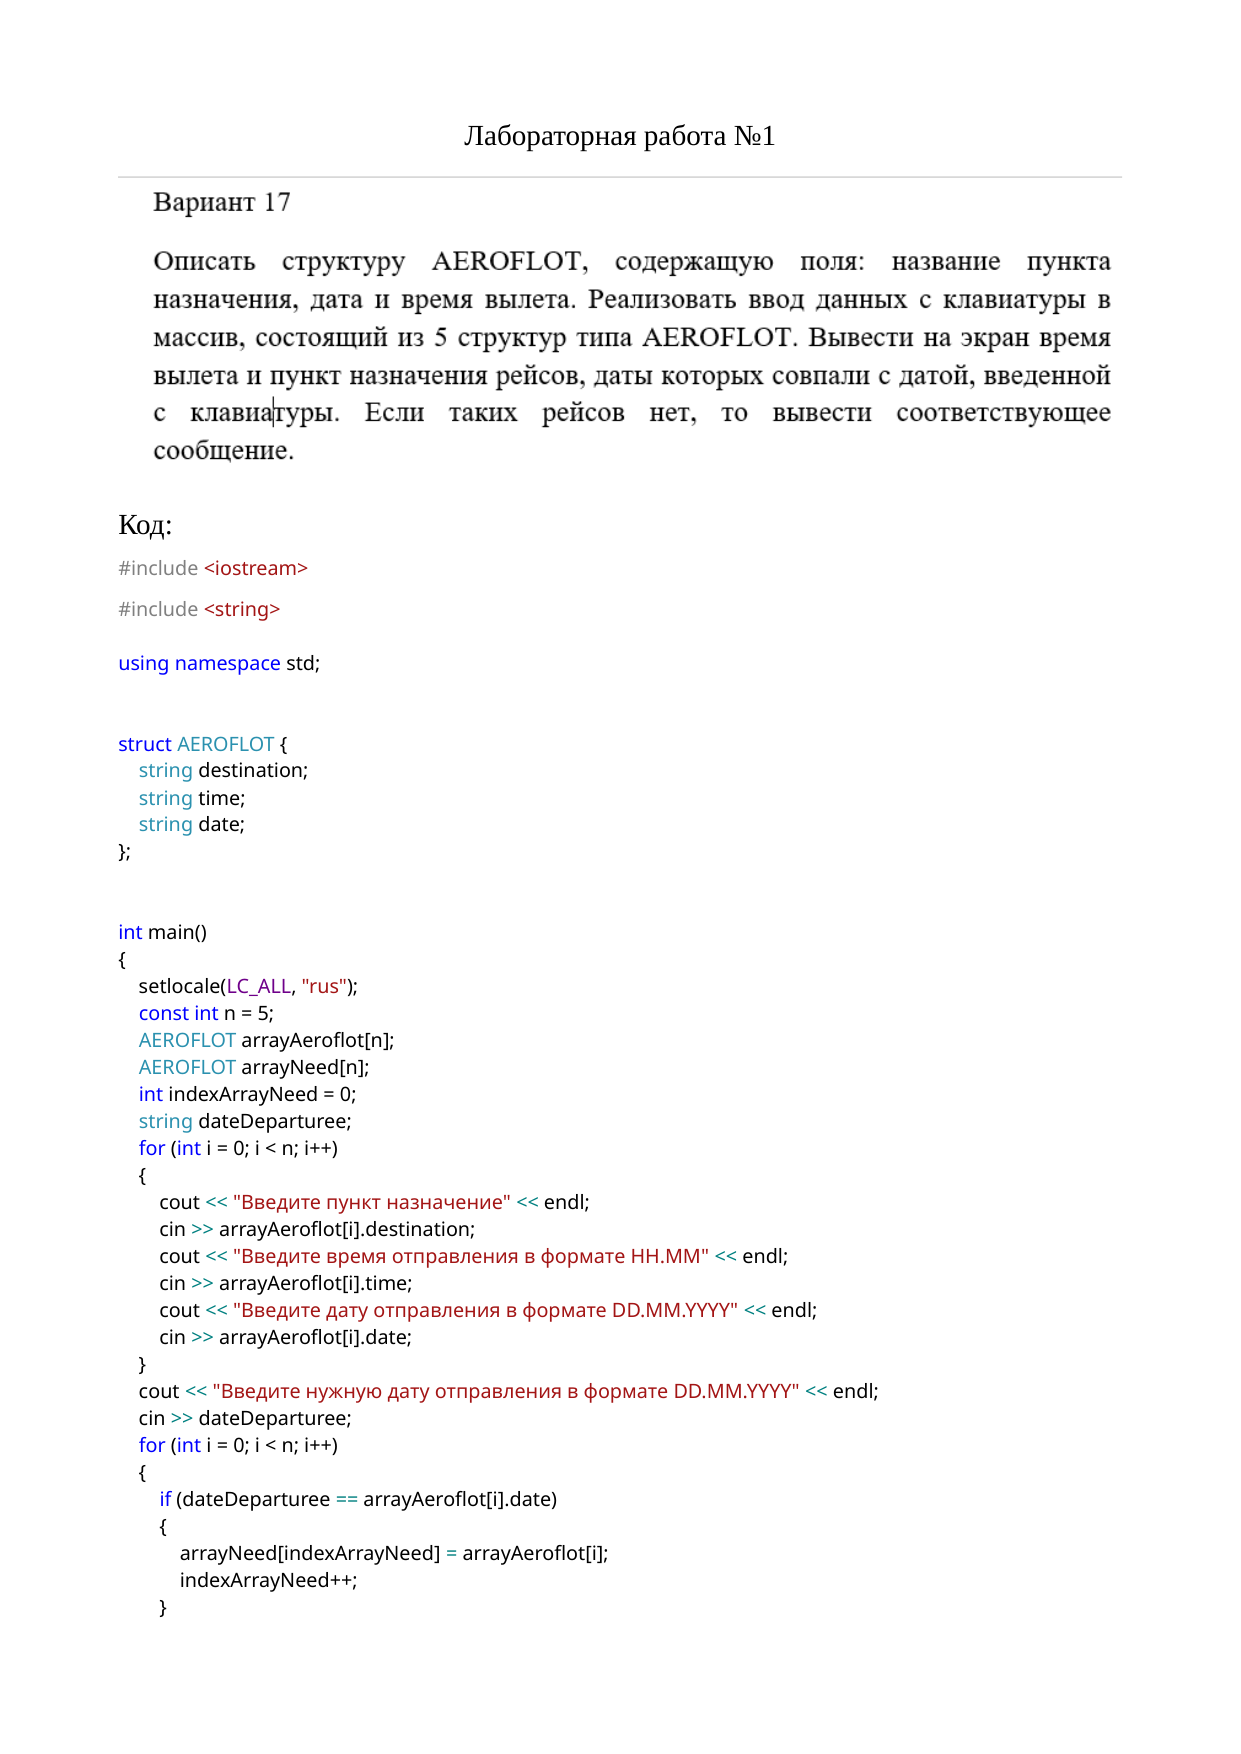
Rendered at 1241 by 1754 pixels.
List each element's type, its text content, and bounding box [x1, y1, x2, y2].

text AEROFLOT arrayAeroflot[n]; [118, 1027, 1122, 1053]
text Код: #include <iostream> [118, 474, 1122, 581]
text int main() [118, 919, 1122, 946]
text setlocale(LC_ALL, "rus"); [118, 973, 1122, 999]
text cin >> arrayAeroflot[i].destination; [118, 1215, 1122, 1242]
text cout << "Введите нужную дату отправления в формате DD.MM.YYYY" << endl; [118, 1377, 1122, 1404]
text }; [118, 838, 1122, 865]
text { [118, 1512, 1122, 1539]
text string date; [118, 811, 1122, 838]
text AEROFLOT arrayNeed[n]; [118, 1053, 1122, 1081]
picture [118, 168, 1123, 474]
text for (int i = 0; i < n; i++) [118, 1134, 1122, 1161]
text for (int i = 0; i < n; i++) [118, 1431, 1122, 1458]
text cin >> arrayAeroflot[i].time; [118, 1269, 1122, 1296]
text arrayNeed[indexArrayNeed] = arrayAeroflot[i]; [118, 1539, 1122, 1566]
text cout << "Введите дату отправления в формате DD.MM.YYYY" << endl; [118, 1296, 1122, 1323]
text #include <string> [118, 595, 1122, 622]
text using namespace std; [118, 649, 1122, 676]
text const int n = 5; [118, 999, 1122, 1027]
text string dateDeparturee; [118, 1107, 1122, 1134]
text cout << "Введите пункт назначение" << endl; [118, 1188, 1122, 1215]
text Лабораторная работа №1 [118, 118, 1122, 152]
text { [118, 1161, 1122, 1188]
text int indexArrayNeed = 0; [118, 1081, 1122, 1107]
text struct AEROFLOT { [118, 730, 1122, 757]
text string destination; [118, 757, 1122, 784]
text } [118, 1593, 1122, 1620]
text { [118, 1458, 1122, 1485]
text { [118, 946, 1122, 973]
text cin >> dateDeparturee; [118, 1404, 1122, 1431]
text } [118, 1350, 1122, 1377]
text string time; [118, 784, 1122, 811]
text cout << "Введите время отправления в формате HH.MM" << endl; [118, 1242, 1122, 1269]
text indexArrayNeed++; [118, 1566, 1122, 1593]
text if (dateDeparturee == arrayAeroflot[i].date) [118, 1485, 1122, 1512]
text cin >> arrayAeroflot[i].date; [118, 1323, 1122, 1350]
